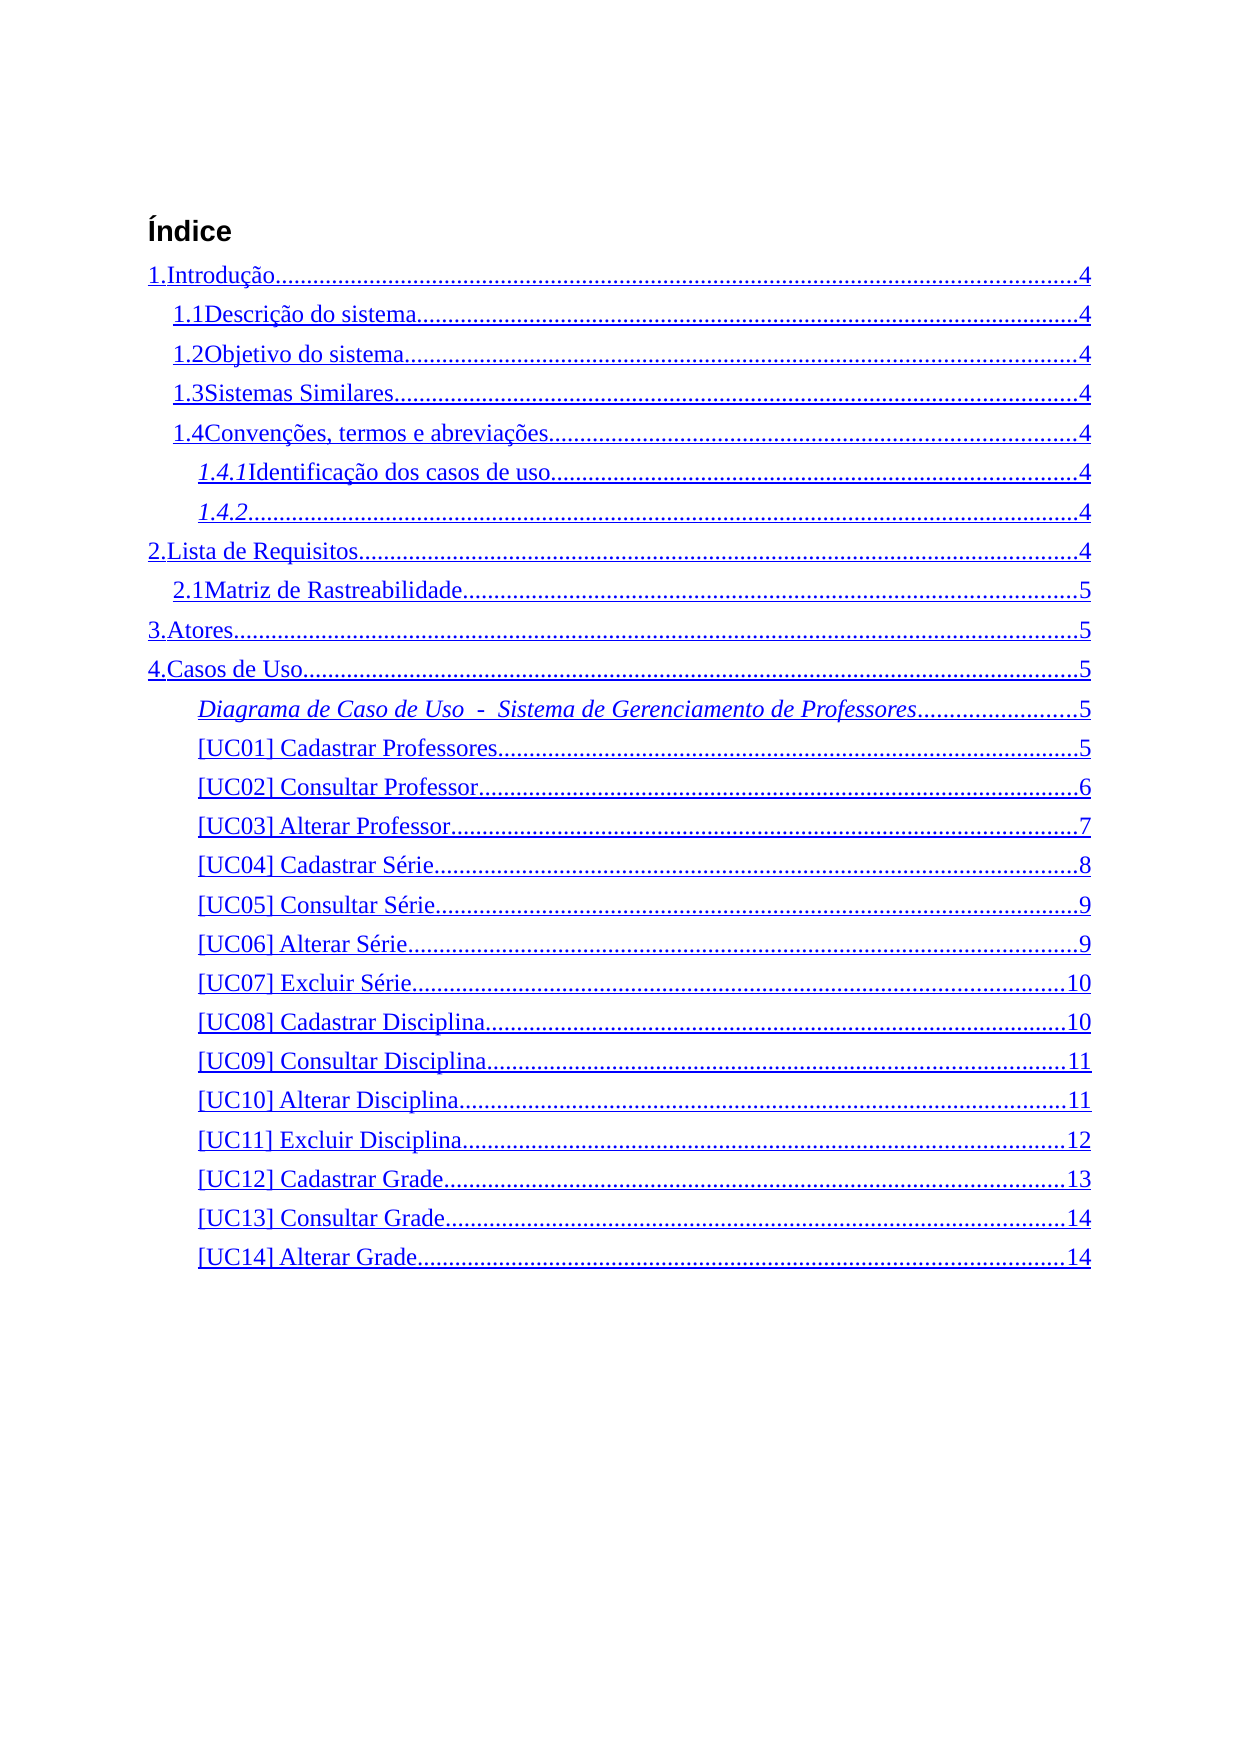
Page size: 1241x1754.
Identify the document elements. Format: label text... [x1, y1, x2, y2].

text [UC05] Consultar Série 9 [198, 890, 1092, 918]
text 1.4 Convenções, termos e abreviações 4 [173, 418, 1092, 447]
text [UC06] Alterar Série 9 [198, 929, 1092, 958]
text [UC02] Consultar Professor 6 [198, 772, 1092, 801]
text 1.1 Descrição do sistema 4 [173, 299, 1092, 328]
text 2. Lista de Requisitos 4 [148, 536, 1092, 565]
text [UC12] Cadastrar Grade 13 [198, 1164, 1092, 1193]
text 1.4.2 4 [198, 497, 1092, 526]
text [UC10] Alterar Disciplina 11 [198, 1086, 1092, 1111]
text 2.1 Matriz de Rastreabilidade 5 [173, 576, 1092, 604]
text 1.2 Objetivo do sistema 4 [173, 339, 1092, 368]
text [UC11] Excluir Disciplina 12 [198, 1125, 1092, 1153]
text Índice [148, 214, 1092, 247]
text [UC07] Excluir Série 10 [198, 968, 1092, 997]
text 3. Atores 5 [148, 615, 1092, 644]
text [UC04] Cadastrar Série 8 [198, 851, 1092, 879]
text 1.4.1 Identificação dos casos de uso 4 [198, 457, 1092, 486]
text [UC09] Consultar Disciplina 11 [198, 1046, 1092, 1071]
text 4. Casos de Uso 5 [148, 654, 1092, 683]
text Diagrama de Caso de Uso - Sistema de Gerenciamento de Professores 5 [198, 694, 1092, 723]
text [UC03] Alterar Professor 7 [198, 811, 1092, 840]
text [UC01] Cadastrar Professores 5 [198, 733, 1092, 762]
text [UC13] Consultar Grade 14 [198, 1203, 1092, 1232]
text [UC14] Alterar Grade 14 [198, 1242, 1092, 1271]
text 1. Introdução 4 [148, 260, 1092, 289]
text 1.3 Sistemas Similares 4 [173, 378, 1092, 407]
text [UC08] Cadastrar Disciplina 10 [198, 1007, 1092, 1036]
